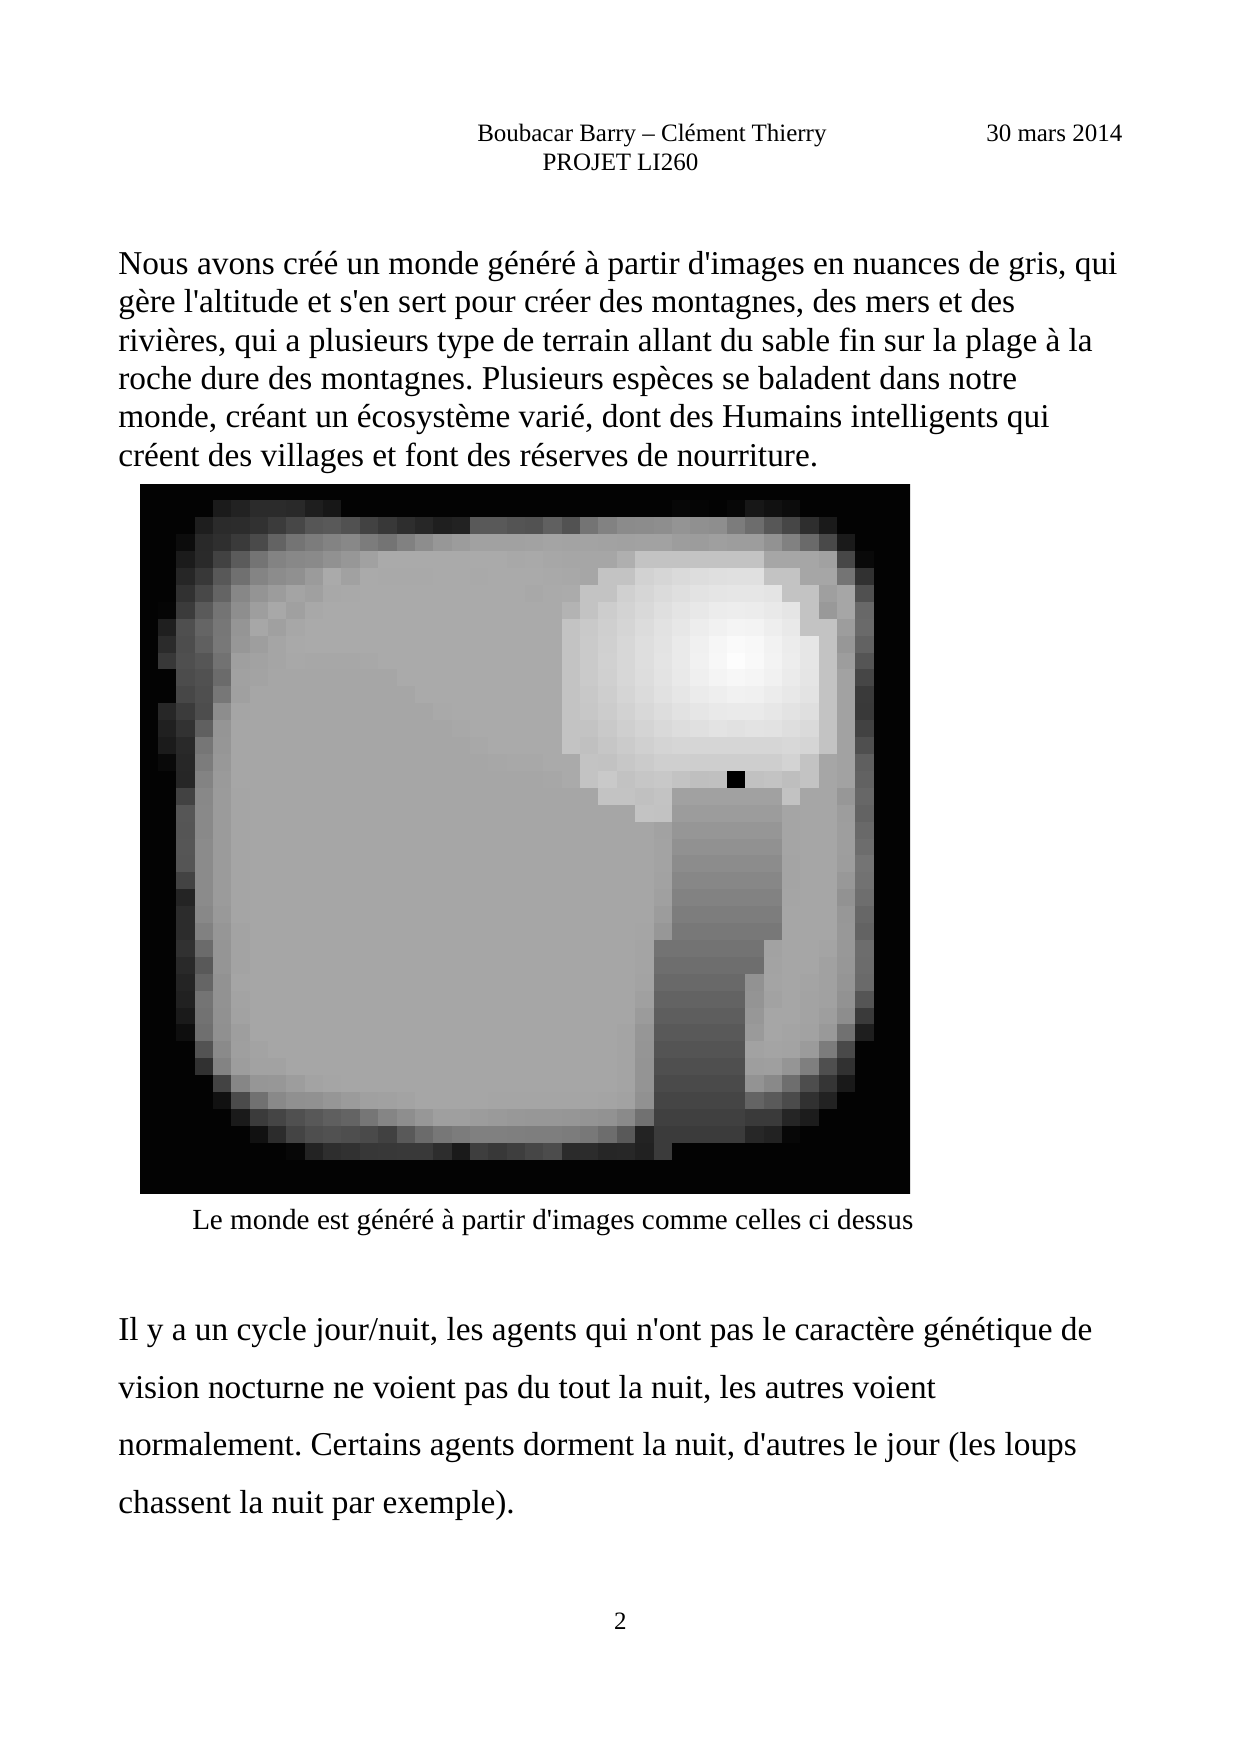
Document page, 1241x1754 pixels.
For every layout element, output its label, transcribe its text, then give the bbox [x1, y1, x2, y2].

text Il y a un cycle jour/nuit, les agents qui n'ont pas le caractère génétique de vision nocturne ne voient pas du tout la nuit, les autres voient normalement. Certains agents dorment la nuit, d'autres le jour (les loups chassent la nuit par exemple). [118, 1309, 1122, 1520]
picture [140, 484, 911, 1194]
text Le monde est généré à partir d'images comme celles ci dessus [118, 1202, 1122, 1235]
text Nous avons créé un monde généré à partir d'images en nuances de gris, qui gère l'altitude et s'en sert pour créer des montagnes, des mers et des rivières, qui a plusieurs type de terrain allant du sable fin sur la plage à la roche dure des montagnes. Plusieurs espèces se baladent dans notre monde, créant un écosystème varié, dont des Humains intelligents qui créent des villages et font des réserves de nourriture. [118, 243, 1122, 473]
